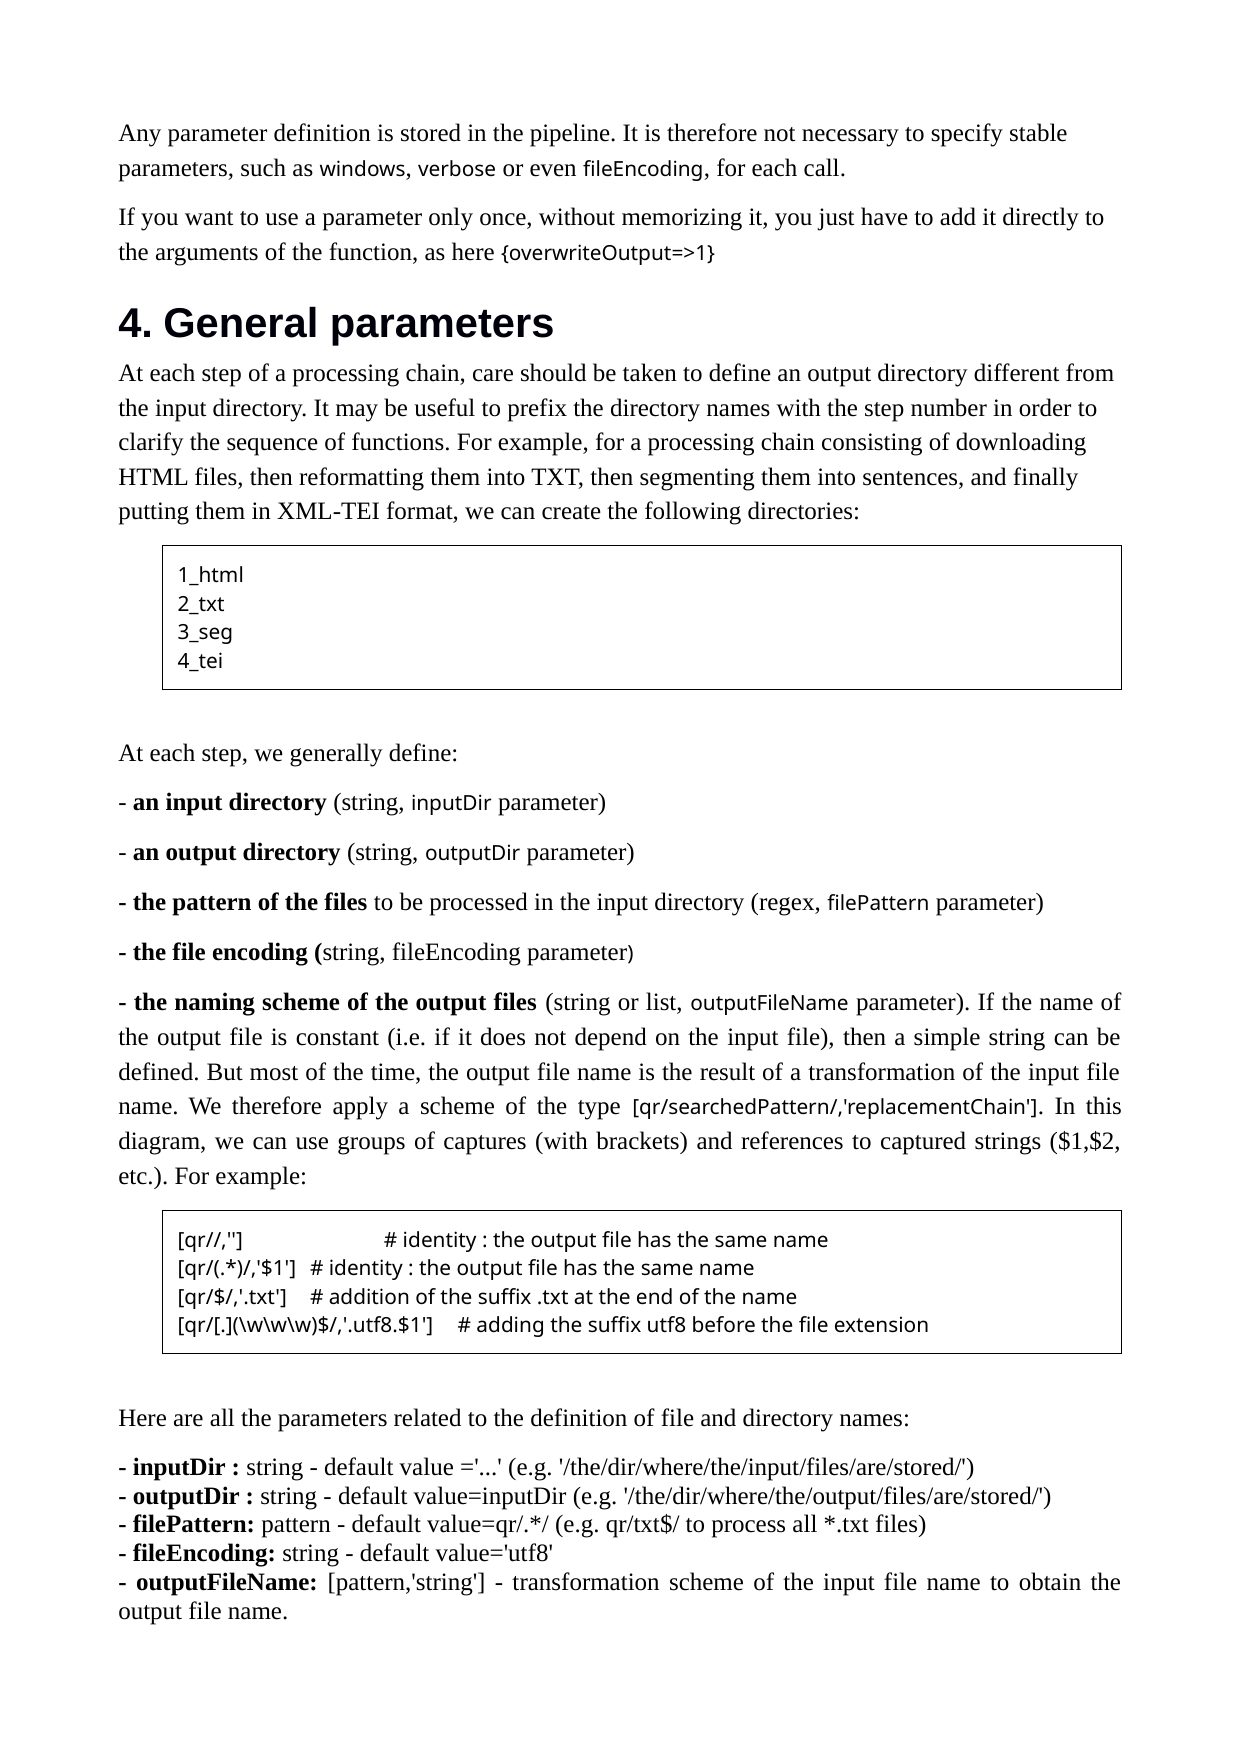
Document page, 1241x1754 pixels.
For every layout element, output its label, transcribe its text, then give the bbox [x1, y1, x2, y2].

text - the file encoding (string, fileEncoding parameter) [118, 937, 1122, 967]
text At each step of a processing chain, care should be taken to define an output directory different from the input directory. It may be useful to prefix the directory names with the step number in order to clarify the sequence of functions. For example, for a processing chain consisting of downloading HTML files, then reformatting them into TXT, then segmenting them into sentences, and finally putting them in XML-TEI format, we can create the following directories: [118, 358, 1122, 525]
text 1_html [163, 546, 1121, 574]
text [qr//,''] # identity : the output file has the same name [163, 1211, 1121, 1238]
text - outputDir : string - default value=inputDir (e.g. '/the/dir/where/the/output/files/are/stored/') [118, 1481, 1122, 1509]
text Here are all the parameters related to the definition of file and directory names: [118, 1403, 1122, 1432]
text - filePattern: pattern - default value=qr/.*/ (e.g. qr/txt$/ to process all *.txt files) [118, 1509, 1122, 1538]
text [qr/(.*)/,'$1'] # identity : the output file has the same name [163, 1238, 1121, 1267]
text - fileEncoding: string - default value='utf8' [118, 1538, 1122, 1567]
text If you want to use a parameter only once, without memorizing it, you just have to add it directly to the arguments of the function, as here {overwriteOutput=>1} [118, 202, 1122, 266]
text - the naming scheme of the output files (string or list, outputFileName parameter). If the name of the output file is constant (i.e. if it does not depend on the input file), then a simple string can be defined. But most of the time, the output file name is the result of a transformation of the input file name. We therefore apply a scheme of the type [qr/searchedPattern/,'replacementChain']. In this diagram, we can use groups of captures (with brackets) and references to captured strings ($1,$2, etc.). For example: [118, 987, 1122, 1189]
text At each step, we generally define: [118, 738, 1122, 767]
text - an output directory (string, outputDir parameter) [118, 837, 1122, 867]
text - outputFileName: [pattern,'string'] - transformation scheme of the input file name to obtain the output file name. [118, 1567, 1122, 1624]
text - inputDir : string - default value ='...' (e.g. '/the/dir/where/the/input/files/are/stored/') [118, 1452, 1122, 1481]
text 4_tei [163, 631, 1121, 689]
text - the pattern of the files to be processed in the input directory (regex, filePattern parameter) [118, 887, 1122, 917]
text [qr/[.](\w\w\w)$/,'.utf8.$1'] # adding the suffix utf8 before the file extension [163, 1295, 1121, 1353]
text [qr/$/,'.txt'] # addition of the suffix .txt at the end of the name [163, 1267, 1121, 1295]
text 2_txt [163, 574, 1121, 602]
text - an input directory (string, inputDir parameter) [118, 787, 1122, 817]
subtitle General parameters [118, 299, 1122, 347]
text 3_seg [163, 602, 1121, 631]
text Any parameter definition is stored in the pipeline. It is therefore not necessary to specify stable parameters, such as windows, verbose or even fileEncoding, for each call. [118, 118, 1122, 182]
